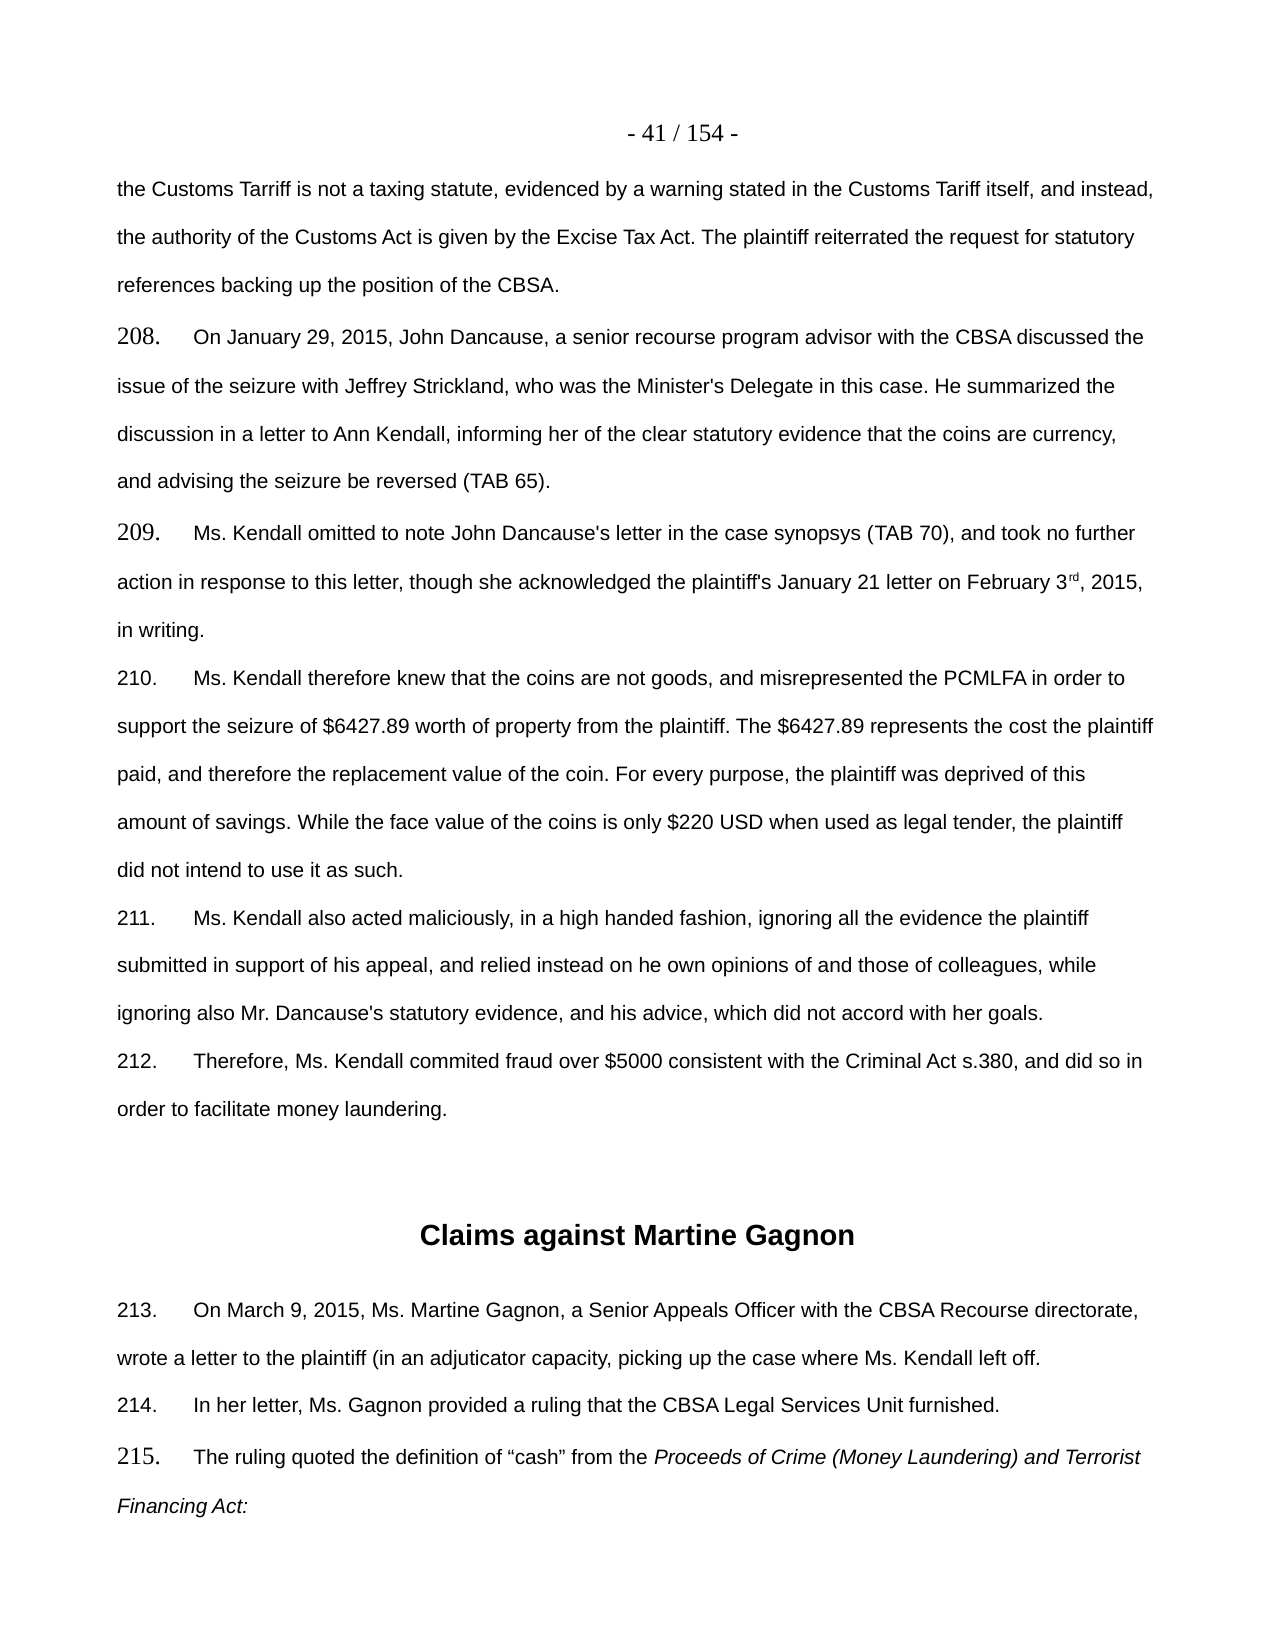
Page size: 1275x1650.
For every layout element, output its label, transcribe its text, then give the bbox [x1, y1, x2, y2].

subtitle In her letter, Ms. Gagnon provided a ruling that the CBSA Legal Services Unit furnished. [117, 1393, 1157, 1417]
subtitle Ms. Kendall also acted maliciously, in a high handed fashion, ignoring all the evidence the plaintiff submitted in support of his appeal, and relied instead on he own opinions of and those of colleagues, while ignoring also Mr. Dancause's statutory evidence, and his advice, which did not accord with her goals. [117, 905, 1157, 1025]
subtitle Claims against Martine Gagnon [118, 1218, 1157, 1251]
subtitle On March 9, 2015, Ms. Martine Gagnon, a Senior Appeals Officer with the CBSA Recourse directorate, wrote a letter to the plaintiff (in an adjuticator capacity, picking up the case where Ms. Kendall left off. [117, 1297, 1157, 1369]
subtitle the Customs Tarriff is not a taxing statute, evidenced by a warning stated in the Customs Tariff itself, and instead, the authority of the Customs Act is given by the Excise Tax Act. The plaintiff reiterrated the request for statutory references backing up the position of the CBSA. [117, 177, 1157, 297]
subtitle Ms. Kendall therefore knew that the coins are not goods, and misrepresented the PCMLFA in order to support the seizure of $6427.89 worth of property from the plaintiff. The $6427.89 represents the cost the plaintiff paid, and therefore the replacement value of the coin. For every purpose, the plaintiff was deprived of this amount of savings. While the face value of the coins is only $220 USD when used as legal tender, the plaintiff did not intend to use it as such. [117, 666, 1157, 881]
subtitle Ms. Kendall omitted to note John Dancause's letter in the case synopsys (TAB 70), and took no further action in response to this letter, though she acknowledged the plaintiff's January 21 letter on February 3rd, 2015, in writing. [117, 517, 1157, 642]
subtitle Therefore, Ms. Kendall commited fraud over $5000 consistent with the Criminal Act s.380, and did so in order to facilitate money laundering. [117, 1049, 1157, 1121]
subtitle On January 29, 2015, John Dancause, a senior recourse program advisor with the CBSA discussed the issue of the seizure with Jeffrey Strickland, who was the Minister's Delegate in this case. He summarized the discussion in a letter to Ann Kendall, informing her of the clear statutory evidence that the coins are currency, and advising the seizure be reversed (TAB 65). [117, 321, 1157, 493]
subtitle The ruling quoted the definition of “cash” from the Proceeds of Crime (Money Laundering) and Terrorist Financing Act: [117, 1441, 1157, 1518]
